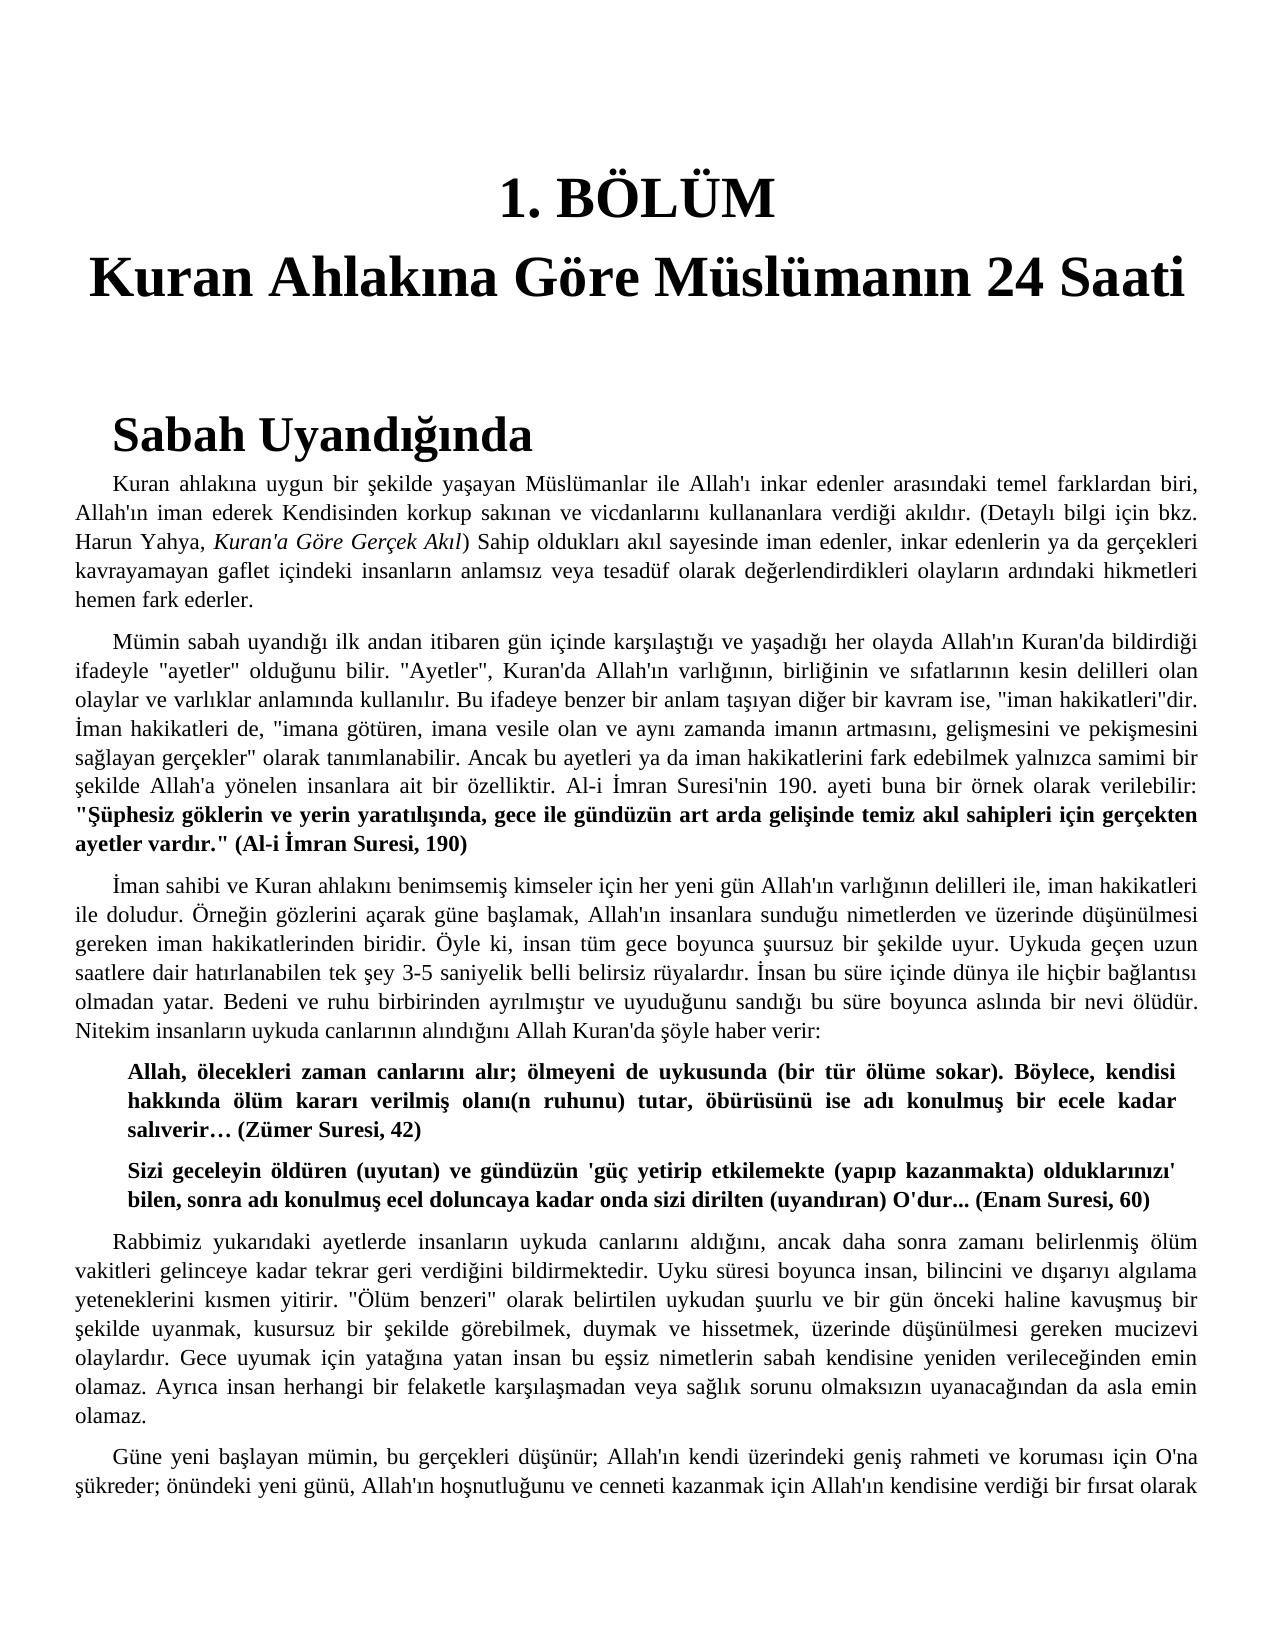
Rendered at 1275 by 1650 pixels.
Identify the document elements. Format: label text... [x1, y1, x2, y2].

subtitle Sabah Uyandığında [112, 404, 1200, 462]
subtitle Kuran Ahlakına Göre Müslümanın 24 Saati [75, 242, 1200, 309]
text İman sahibi ve Kuran ahlakını benimsemiş kimseler için her yeni gün Allah'ın varlığının delilleri ile, iman hakikatleri ile doludur. Örneğin gözlerini açarak güne başlamak, Allah'ın insanlara sunduğu nimetlerden ve üzerinde düşünülmesi gereken iman hakikatlerinden biridir. Öyle ki, insan tüm gece boyunca şuursuz bir şekilde uyur. Uykuda geçen uzun saatlere dair hatırlanabilen tek şey 3-5 saniyelik belli belirsiz rüyalardır. İnsan bu süre içinde dünya ile hiçbir bağlantısı olmadan yatar. Bedeni ve ruhu birbirinden ayrılmıştır ve uyuduğunu sandığı bu süre boyunca aslında bir nevi ölüdür. Nitekim insanların uykuda canlarının alındığını Allah Kuran'da şöyle haber verir: [75, 872, 1200, 1043]
subtitle 1. BÖLÜM [75, 162, 1200, 229]
text Güne yeni başlayan mümin, bu gerçekleri düşünür; Allah'ın kendi üzerindeki geniş rahmeti ve koruması için O'na şükreder; önündeki yeni günü, Allah'ın hoşnutluğunu ve cenneti kazanmak için Allah'ın kendisine verdiği bir fırsat olarak [75, 1443, 1200, 1498]
text Mümin sabah uyandığı ilk andan itibaren gün içinde karşılaştığı ve yaşadığı her olayda Allah'ın Kuran'da bildirdiği ifadeyle "ayetler" olduğunu bilir. "Ayetler", Kuran'da Allah'ın varlığının, birliğinin ve sıfatlarının kesin delilleri olan olaylar ve varlıklar anlamında kullanılır. Bu ifadeye benzer bir anlam taşıyan diğer bir kavram ise, "iman hakikatleri"dir. İman hakikatleri de, "imana götüren, imana vesile olan ve aynı zamanda imanın artmasını, gelişmesini ve pekişmesini sağlayan gerçekler" olarak tanımlanabilir. Ancak bu ayetleri ya da iman hakikatlerini fark edebilmek yalnızca samimi bir şekilde Allah'a yönelen insanlara ait bir özelliktir. Al-i İmran Suresi'nin 190. ayeti buna bir örnek olarak verilebilir: "Şüphesiz göklerin ve yerin yaratılışında, gece ile gündüzün art arda gelişinde temiz akıl sahipleri için gerçekten ayetler vardır." (Al-i İmran Suresi, 190) [75, 628, 1200, 857]
text Allah, ölecekleri zaman canlarını alır; ölmeyeni de uykusunda (bir tür ölüme sokar). Böylece, kendisi hakkında ölüm kararı verilmiş olanı(n ruhunu) tutar, öbürüsünü ise adı konulmuş bir ecele kadar salıverir… (Zümer Suresi, 42) [127, 1058, 1177, 1142]
text Kuran ahlakına uygun bir şekilde yaşayan Müslümanlar ile Allah'ı inkar edenler arasındaki temel farklardan biri, Allah'ın iman ederek Kendisinden korkup sakınan ve vicdanlarını kullananlara verdiği akıldır. (Detaylı bilgi için bkz. Harun Yahya, Kuran'a Göre Gerçek Akıl) Sahip oldukları akıl sayesinde iman edenler, inkar edenlerin ya da gerçekleri kavrayamayan gaflet içindeki insanların anlamsız veya tesadüf olarak değerlendirdikleri olayların ardındaki hikmetleri hemen fark ederler. [75, 470, 1200, 613]
text Rabbimiz yukarıdaki ayetlerde insanların uykuda canlarını aldığını, ancak daha sonra zamanı belirlenmiş ölüm vakitleri gelinceye kadar tekrar geri verdiğini bildirmektedir. Uyku süresi boyunca insan, bilincini ve dışarıyı algılama yeteneklerini kısmen yitirir. "Ölüm benzeri" olarak belirtilen uykudan şuurlu ve bir gün önceki haline kavuşmuş bir şekilde uyanmak, kusursuz bir şekilde görebilmek, duymak ve hissetmek, üzerinde düşünülmesi gereken mucizevi olaylardır. Gece uyumak için yatağına yatan insan bu eşsiz nimetlerin sabah kendisine yeniden verileceğinden emin olamaz. Ayrıca insan herhangi bir felaketle karşılaşmadan veya sağlık sorunu olmaksızın uyanacağından da asla emin olamaz. [75, 1228, 1200, 1428]
text Sizi geceleyin öldüren (uyutan) ve gündüzün 'güç yetirip etkilemekte (yapıp kazanmakta) olduklarınızı' bilen, sonra adı konulmuş ecel doluncaya kadar onda sizi dirilten (uyandıran) O'dur... (Enam Suresi, 60) [127, 1157, 1177, 1213]
